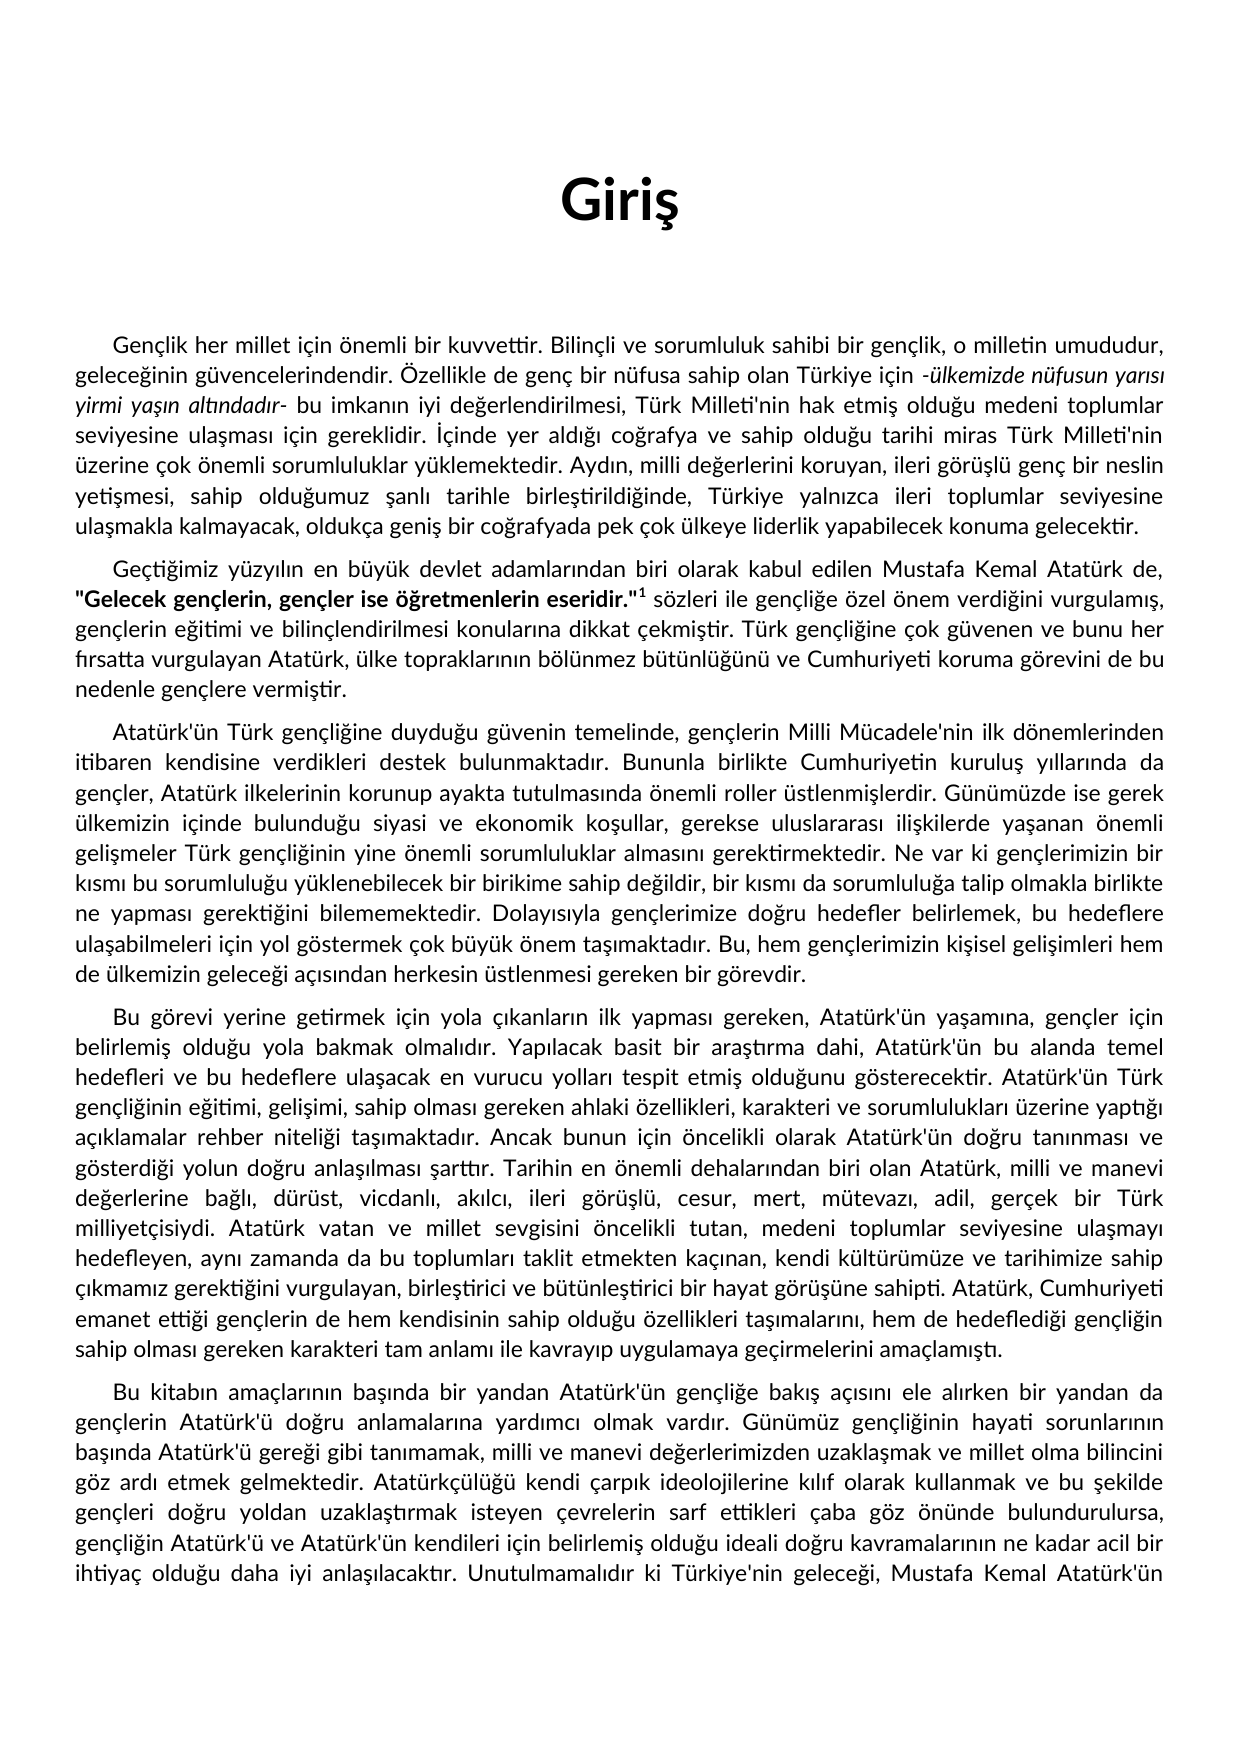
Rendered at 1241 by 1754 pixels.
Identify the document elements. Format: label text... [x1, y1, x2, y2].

text Gençlik her millet için önemli bir kuvvettir. Bilinçli ve sorumluluk sahibi bir gençlik, o milletin umududur, geleceğinin güvencelerindendir. Özellikle de genç bir nüfusa sahip olan Türkiye için -ülkemizde nüfusun yarısı yirmi yaşın altındadır- bu imkanın iyi değerlendirilmesi, Türk Milleti'nin hak etmiş olduğu medeni toplumlar seviyesine ulaşması için gereklidir. İçinde yer aldığı coğrafya ve sahip olduğu tarihi miras Türk Milleti'nin üzerine çok önemli sorumluluklar yüklemektedir. Aydın, milli değerlerini koruyan, ileri görüşlü genç bir neslin yetişmesi, sahip olduğumuz şanlı tarihle birleştirildiğinde, Türkiye yalnızca ileri toplumlar seviyesine ulaşmakla kalmayacak, oldukça geniş bir coğrafyada pek çok ülkeye liderlik yapabilecek konuma gelecektir. [75, 330, 1165, 539]
subtitle Giriş [75, 162, 1165, 232]
text Bu kitabın amaçlarının başında bir yandan Atatürk'ün gençliğe bakış açısını ele alırken bir yandan da gençlerin Atatürk'ü doğru anlamalarına yardımcı olmak vardır. Günümüz gençliğinin hayati sorunlarının başında Atatürk'ü gereği gibi tanımamak, milli ve manevi değerlerimizden uzaklaşmak ve millet olma bilincini göz ardı etmek gelmektedir. Atatürkçülüğü kendi çarpık ideolojilerine kılıf olarak kullanmak ve bu şekilde gençleri doğru yoldan uzaklaştırmak isteyen çevrelerin sarf ettikleri çaba göz önünde bulundurulursa, gençliğin Atatürk'ü ve Atatürk'ün kendileri için belirlemiş olduğu ideali doğru kavramalarının ne kadar acil bir ihtiyaç olduğu daha iyi anlaşılacaktır. Unutulmamalıdır ki Türkiye'nin geleceği, Mustafa Kemal Atatürk'ün [75, 1377, 1165, 1586]
text Atatürk'ün Türk gençliğine duyduğu güvenin temelinde, gençlerin Milli Mücadele'nin ilk dönemlerinden itibaren kendisine verdikleri destek bulunmaktadır. Bununla birlikte Cumhuriyetin kuruluş yıllarında da gençler, Atatürk ilkelerinin korunup ayakta tutulmasında önemli roller üstlenmişlerdir. Günümüzde ise gerek ülkemizin içinde bulunduğu siyasi ve ekonomik koşullar, gerekse uluslararası ilişkilerde yaşanan önemli gelişmeler Türk gençliğinin yine önemli sorumluluklar almasını gerektirmektedir. Ne var ki gençlerimizin bir kısmı bu sorumluluğu yüklenebilecek bir birikime sahip değildir, bir kısmı da sorumluluğa talip olmakla birlikte ne yapması gerektiğini bilememektedir. Dolayısıyla gençlerimize doğru hedefler belirlemek, bu hedeflere ulaşabilmeleri için yol göstermek çok büyük önem taşımaktadır. Bu, hem gençlerimizin kişisel gelişimleri hem de ülkemizin geleceği açısından herkesin üstlenmesi gereken bir görevdir. [75, 718, 1165, 987]
text Bu görevi yerine getirmek için yola çıkanların ilk yapması gereken, Atatürk'ün yaşamına, gençler için belirlemiş olduğu yola bakmak olmalıdır. Yapılacak basit bir araştırma dahi, Atatürk'ün bu alanda temel hedefleri ve bu hedeflere ulaşacak en vurucu yolları tespit etmiş olduğunu gösterecektir. Atatürk'ün Türk gençliğinin eğitimi, gelişimi, sahip olması gereken ahlaki özellikleri, karakteri ve sorumlulukları üzerine yaptığı açıklamalar rehber niteliği taşımaktadır. Ancak bunun için öncelikli olarak Atatürk'ün doğru tanınması ve gösterdiği yolun doğru anlaşılması şarttır. Tarihin en önemli dehalarından biri olan Atatürk, milli ve manevi değerlerine bağlı, dürüst, vicdanlı, akılcı, ileri görüşlü, cesur, mert, mütevazı, adil, gerçek bir Türk milliyetçisiydi. Atatürk vatan ve millet sevgisini öncelikli tutan, medeni toplumlar seviyesine ulaşmayı hedefleyen, aynı zamanda da bu toplumları taklit etmekten kaçınan, kendi kültürümüze ve tarihimize sahip çıkmamız gerektiğini vurgulayan, birleştirici ve bütünleştirici bir hayat görüşüne sahipti. Atatürk, Cumhuriyeti emanet ettiği gençlerin de hem kendisinin sahip olduğu özellikleri taşımalarını, hem de hedeflediği gençliğin sahip olması gereken karakteri tam anlamı ile kavrayıp uygulamaya geçirmelerini amaçlamıştı. [75, 1002, 1165, 1362]
text Geçtiğimiz yüzyılın en büyük devlet adamlarından biri olarak kabul edilen Mustafa Kemal Atatürk de, "Gelecek gençlerin, gençler ise öğretmenlerin eseridir."1 sözleri ile gençliğe özel önem verdiğini vurgulamış, gençlerin eğitimi ve bilinçlendirilmesi konularına dikkat çekmiştir. Türk gençliğine çok güvenen ve bunu her fırsatta vurgulayan Atatürk, ülke topraklarının bölünmez bütünlüğünü ve Cumhuriyeti koruma görevini de bu nedenle gençlere vermiştir. [75, 554, 1165, 703]
